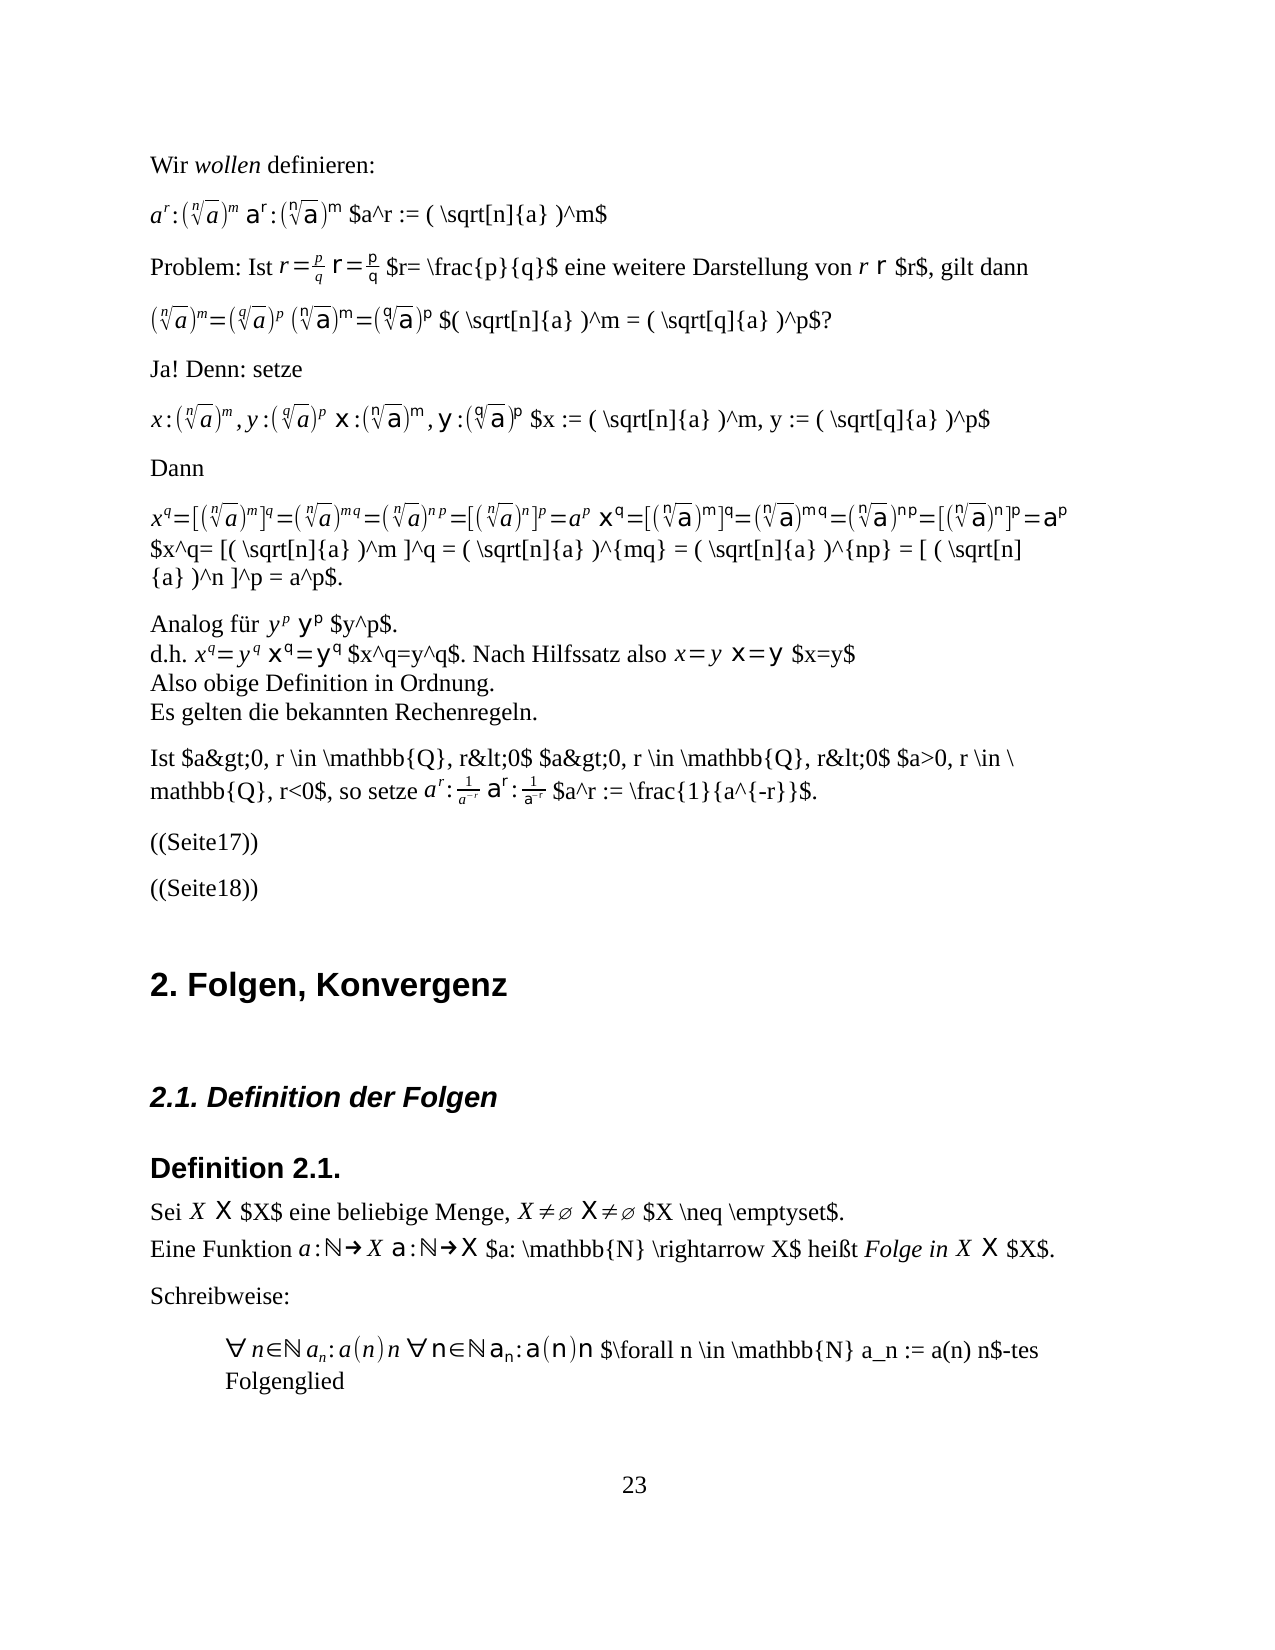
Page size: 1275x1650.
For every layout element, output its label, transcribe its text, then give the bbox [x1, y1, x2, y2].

text ((Seite18)) [150, 873, 1125, 931]
subtitle 2.1. Definition der Folgen [150, 1080, 1125, 1113]
text $x := ( \sqrt[n]{a} )^m, y := ( \sqrt[q]{a} )^p$ [150, 401, 1125, 435]
text Wir wollen definieren: [150, 150, 1125, 179]
text Eine Funktion $a: \mathbb{N} \rightarrow X$ heißt Folge in $X$. [150, 1234, 1125, 1263]
text Ist $a&gt;0, r \in \mathbb{Q}, r&lt;0$ $a&gt;0, r \in \mathbb{Q}, r&lt;0$ $a>0, r \in \mathbb{Q}, r<0$, so setze $a^r := \frac{1}{a^{-r}}$. [150, 743, 1125, 809]
text Ja! Denn: setze [150, 354, 1125, 383]
text $\forall n \in \mathbb{N} a_n := a(n) n$-tes Folgenglied [225, 1334, 1125, 1394]
subtitle Definition 2.1. [150, 1151, 1125, 1184]
text $a^r := ( \sqrt[n]{a} )^m$ [150, 197, 1125, 231]
text Sei $X$ eine beliebige Menge, $X \neq \emptyset$. [150, 1197, 1125, 1226]
subtitle 2. Folgen, Konvergenz [150, 965, 1125, 1042]
text Analog für $y^p$. d.h. $x^q=y^q$. Nach Hilfssatz also $x=y$ Also obige Definition in Ordnung. Es gelten die bekannten Rechenregeln. [150, 609, 1125, 725]
text ((Seite17)) [150, 827, 1125, 856]
text $( \sqrt[n]{a} )^m = ( \sqrt[q]{a} )^p$? [150, 302, 1125, 336]
text Dann [150, 453, 1125, 482]
text Schreibweise: [150, 1281, 1125, 1310]
text Problem: Ist $r= \frac{p}{q}$ eine weitere Darstellung von $r$, gilt dann [150, 249, 1125, 284]
text $x^q= [( \sqrt[n]{a} )^m ]^q = ( \sqrt[n]{a} )^{mq} = ( \sqrt[n]{a} )^{np} = [ ( \sqrt[n]{a} )^n ]^p = a^p$. [150, 500, 1125, 591]
